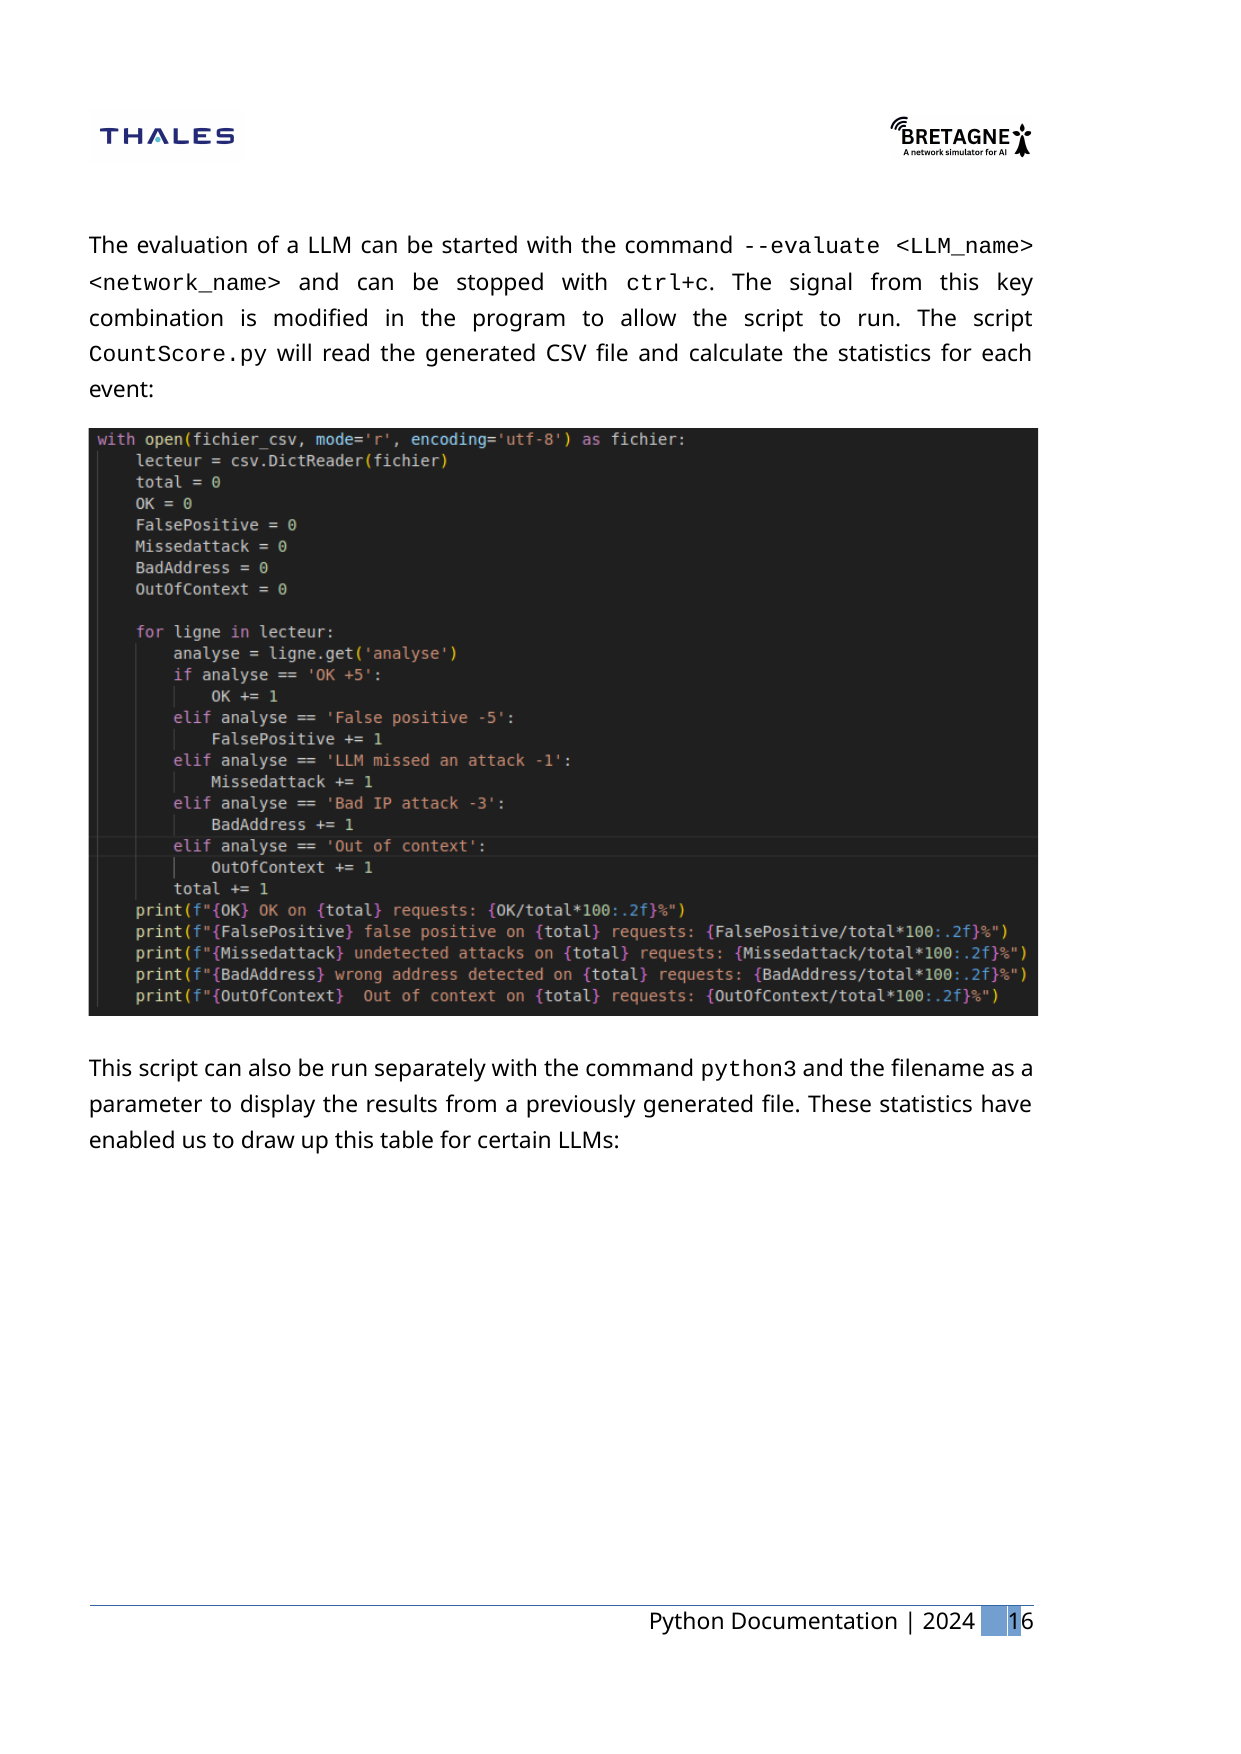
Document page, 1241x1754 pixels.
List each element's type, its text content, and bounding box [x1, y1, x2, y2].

picture [88, 428, 1039, 1016]
picture [91, 109, 245, 163]
text The evaluation of a LLM can be started with the command --evaluate <LLM_name> <network_name> and can be stopped with ctrl+c. The signal from this key combination is modified in the program to allow the script to run. The script CountScore.py will read the generated CSV file and calculate the statistics for each event: [88, 229, 1033, 405]
text This script can also be run separately with the command python3 and the filename as a parameter to display the results from a previously generated file. These statistics have enabled us to draw up this table for certain LLMs: [88, 1052, 1033, 1156]
picture [890, 115, 1032, 158]
